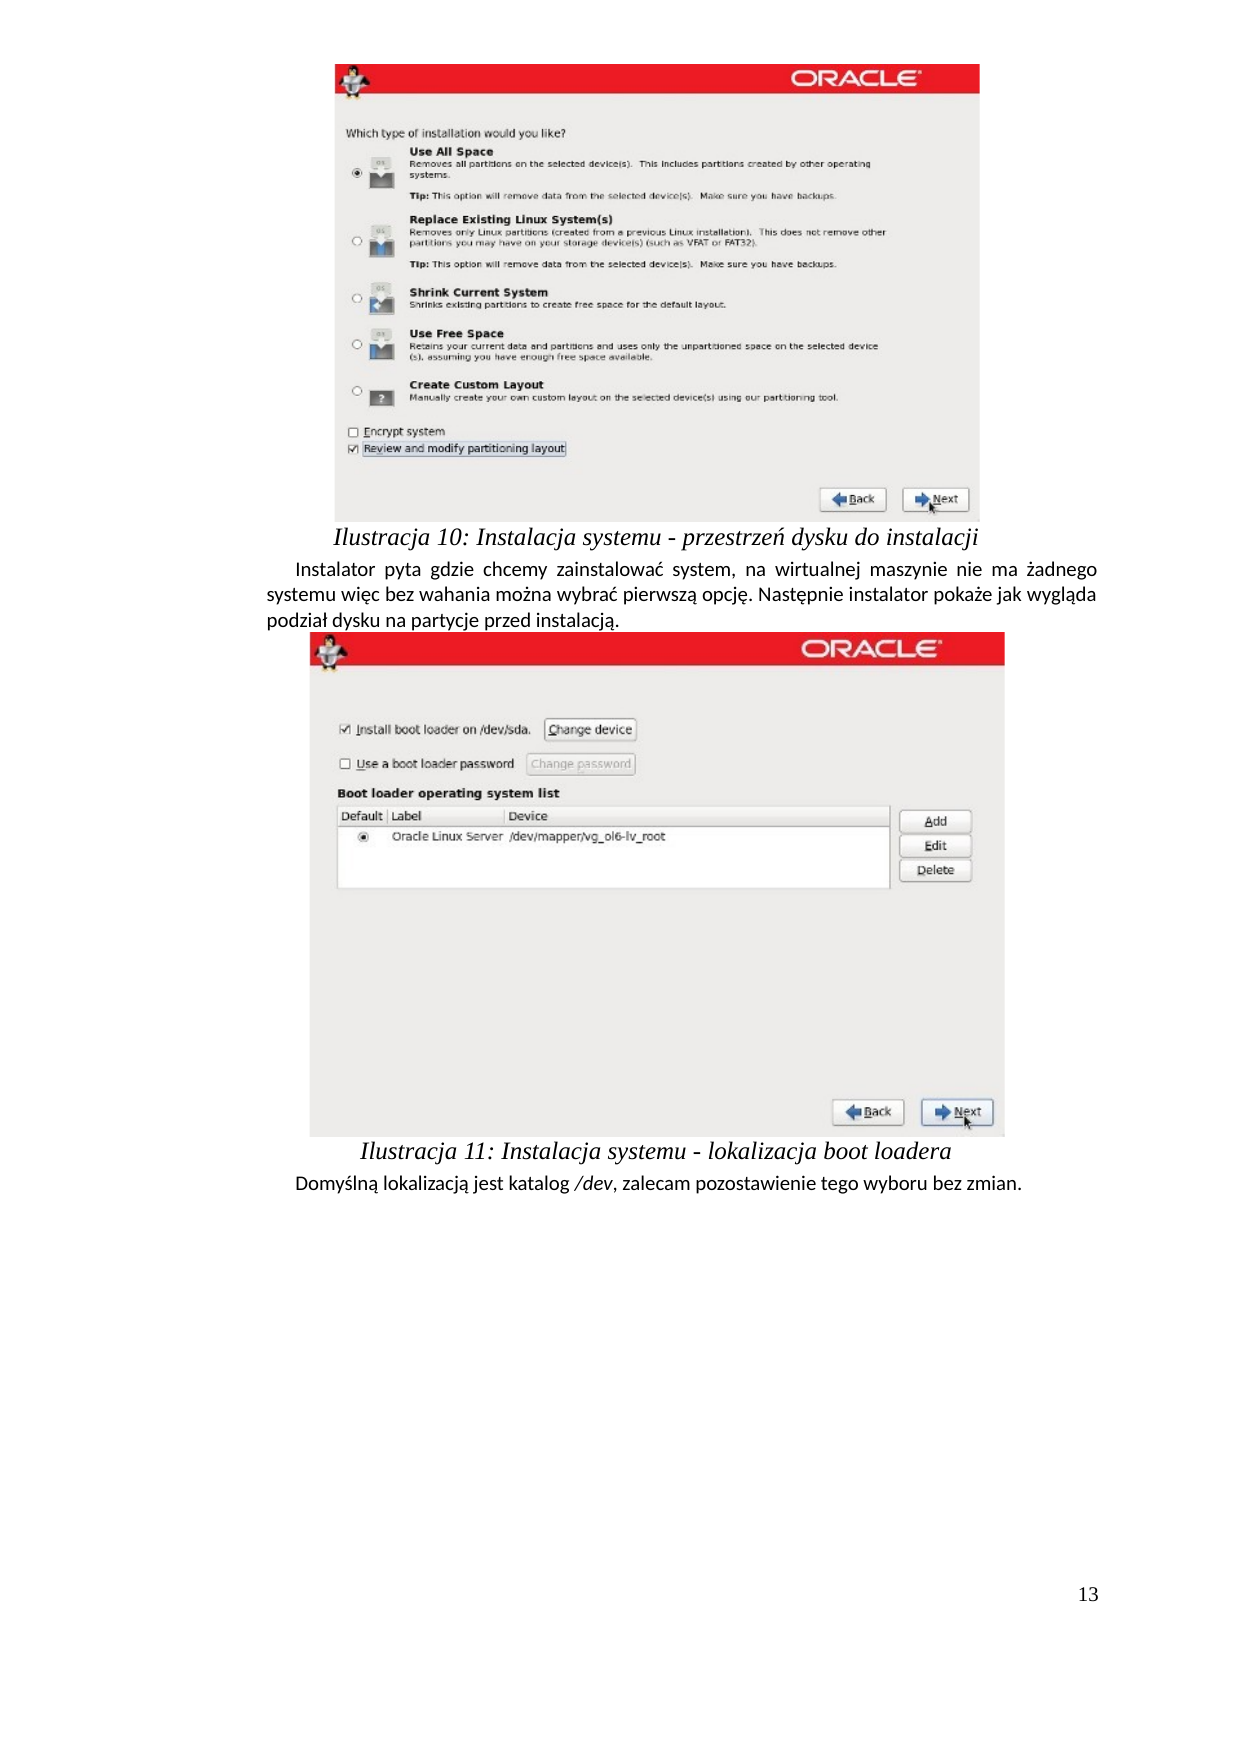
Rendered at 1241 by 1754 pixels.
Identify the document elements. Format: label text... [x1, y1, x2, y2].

text Ilustracja 10: Instalacja systemu - przestrzeń dysku do instalacji [266, 77, 1048, 551]
text Instalator pyta gdzie chcemy zainstalować system, na wirtualnej maszynie nie ma żadnego systemu więc bez wahania można wybrać pierwszą opcję. Następnie instalator pokaże jak wygląda podział dysku na partycje przed instalacją. [266, 556, 1098, 632]
text Domyślną lokalizacją jest katalog /dev, zalecam pozostawienie tego wyboru bez zmian. [266, 1170, 1098, 1196]
text Ilustracja 11: Instalacja systemu - lokalizacja boot loadera [266, 645, 1048, 1165]
picture [309, 632, 1005, 1137]
picture [334, 64, 980, 522]
